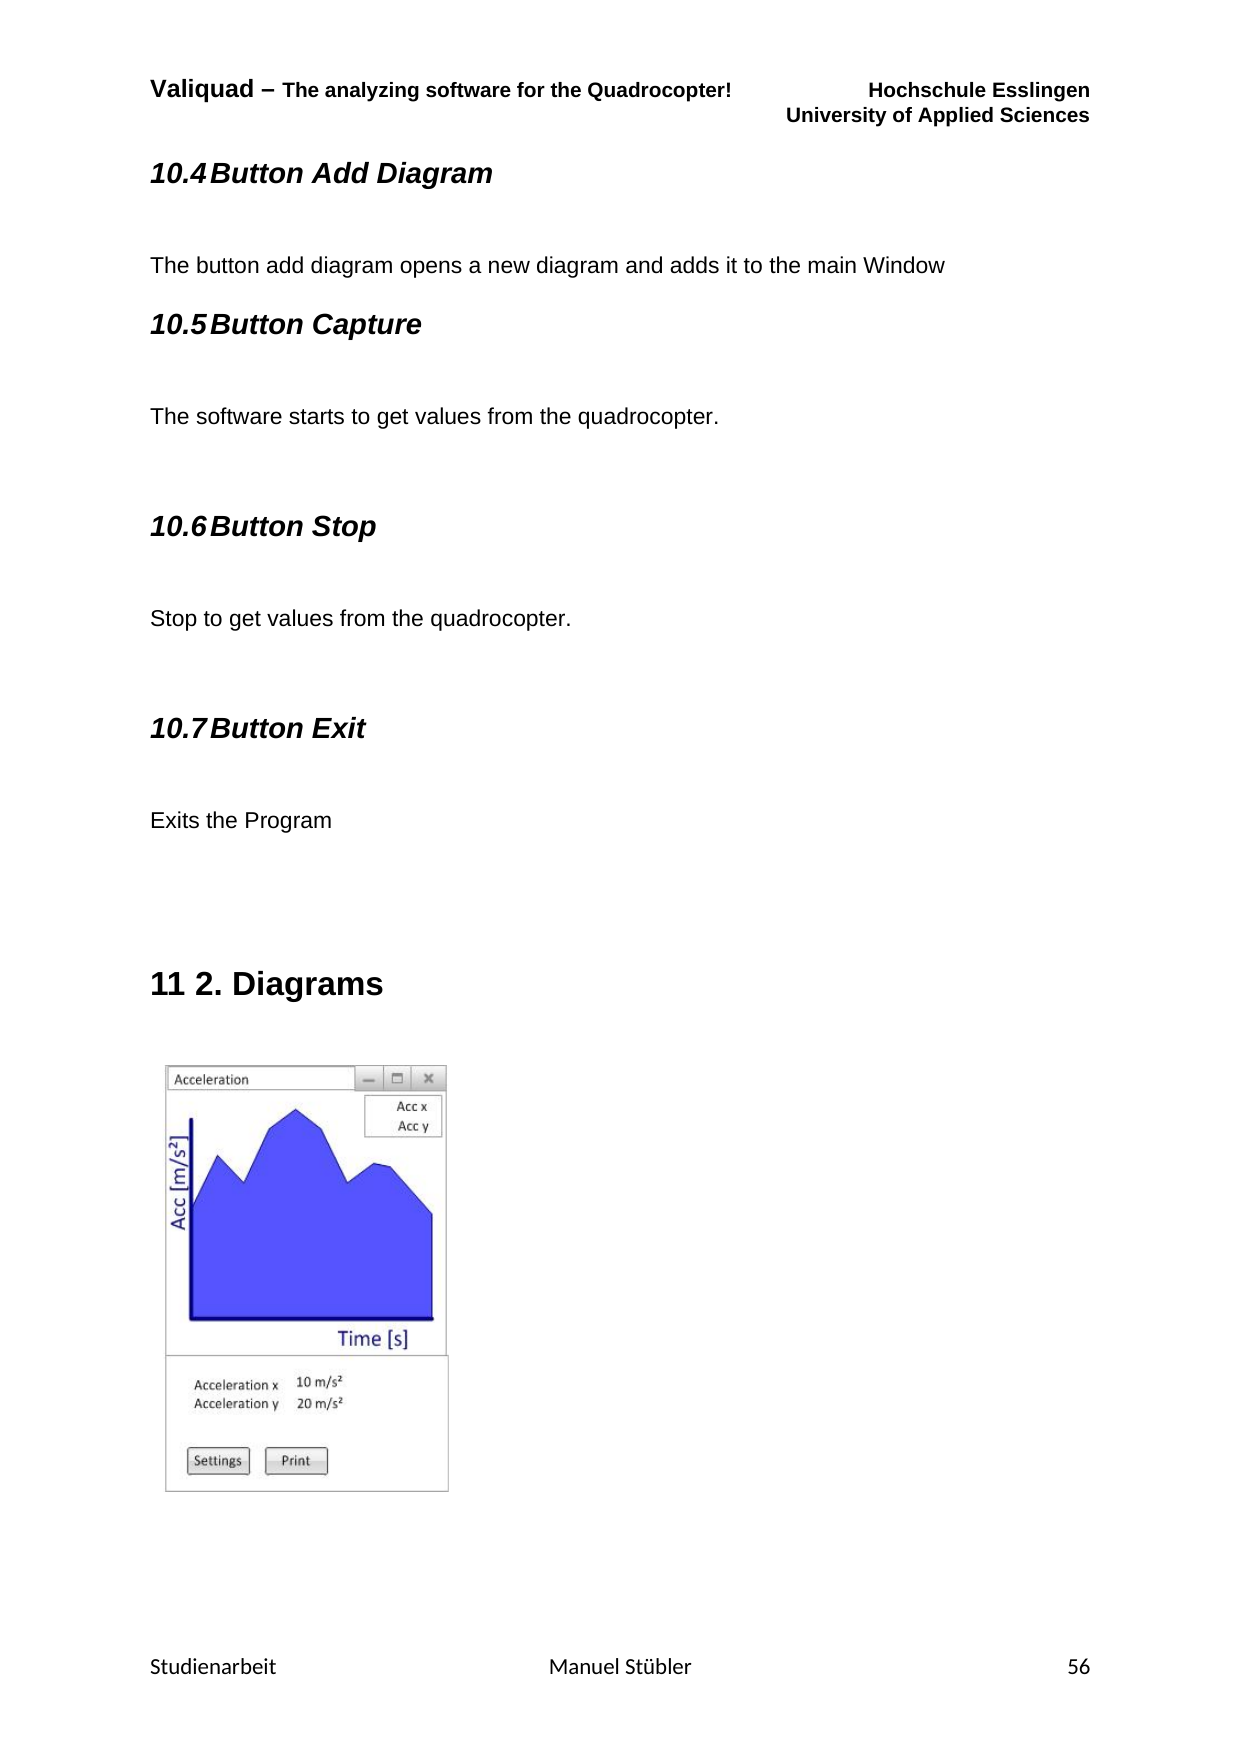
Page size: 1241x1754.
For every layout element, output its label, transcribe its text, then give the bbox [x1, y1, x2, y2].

picture [162, 1065, 449, 1492]
text The button add diagram opens a new diagram and adds it to the main Window [150, 252, 1090, 278]
text Stop to get values from the quadrocopter. [150, 605, 1090, 631]
subtitle 2. Diagrams [150, 964, 1090, 1003]
subtitle Button Add Diagram [150, 156, 1090, 189]
subtitle Button Capture [150, 307, 1090, 341]
subtitle Button Exit [150, 711, 1090, 745]
text The software starts to get values from the quadrocopter. [150, 403, 1090, 429]
text Exits the Program [150, 807, 1090, 833]
subtitle Button Stop [150, 509, 1090, 543]
